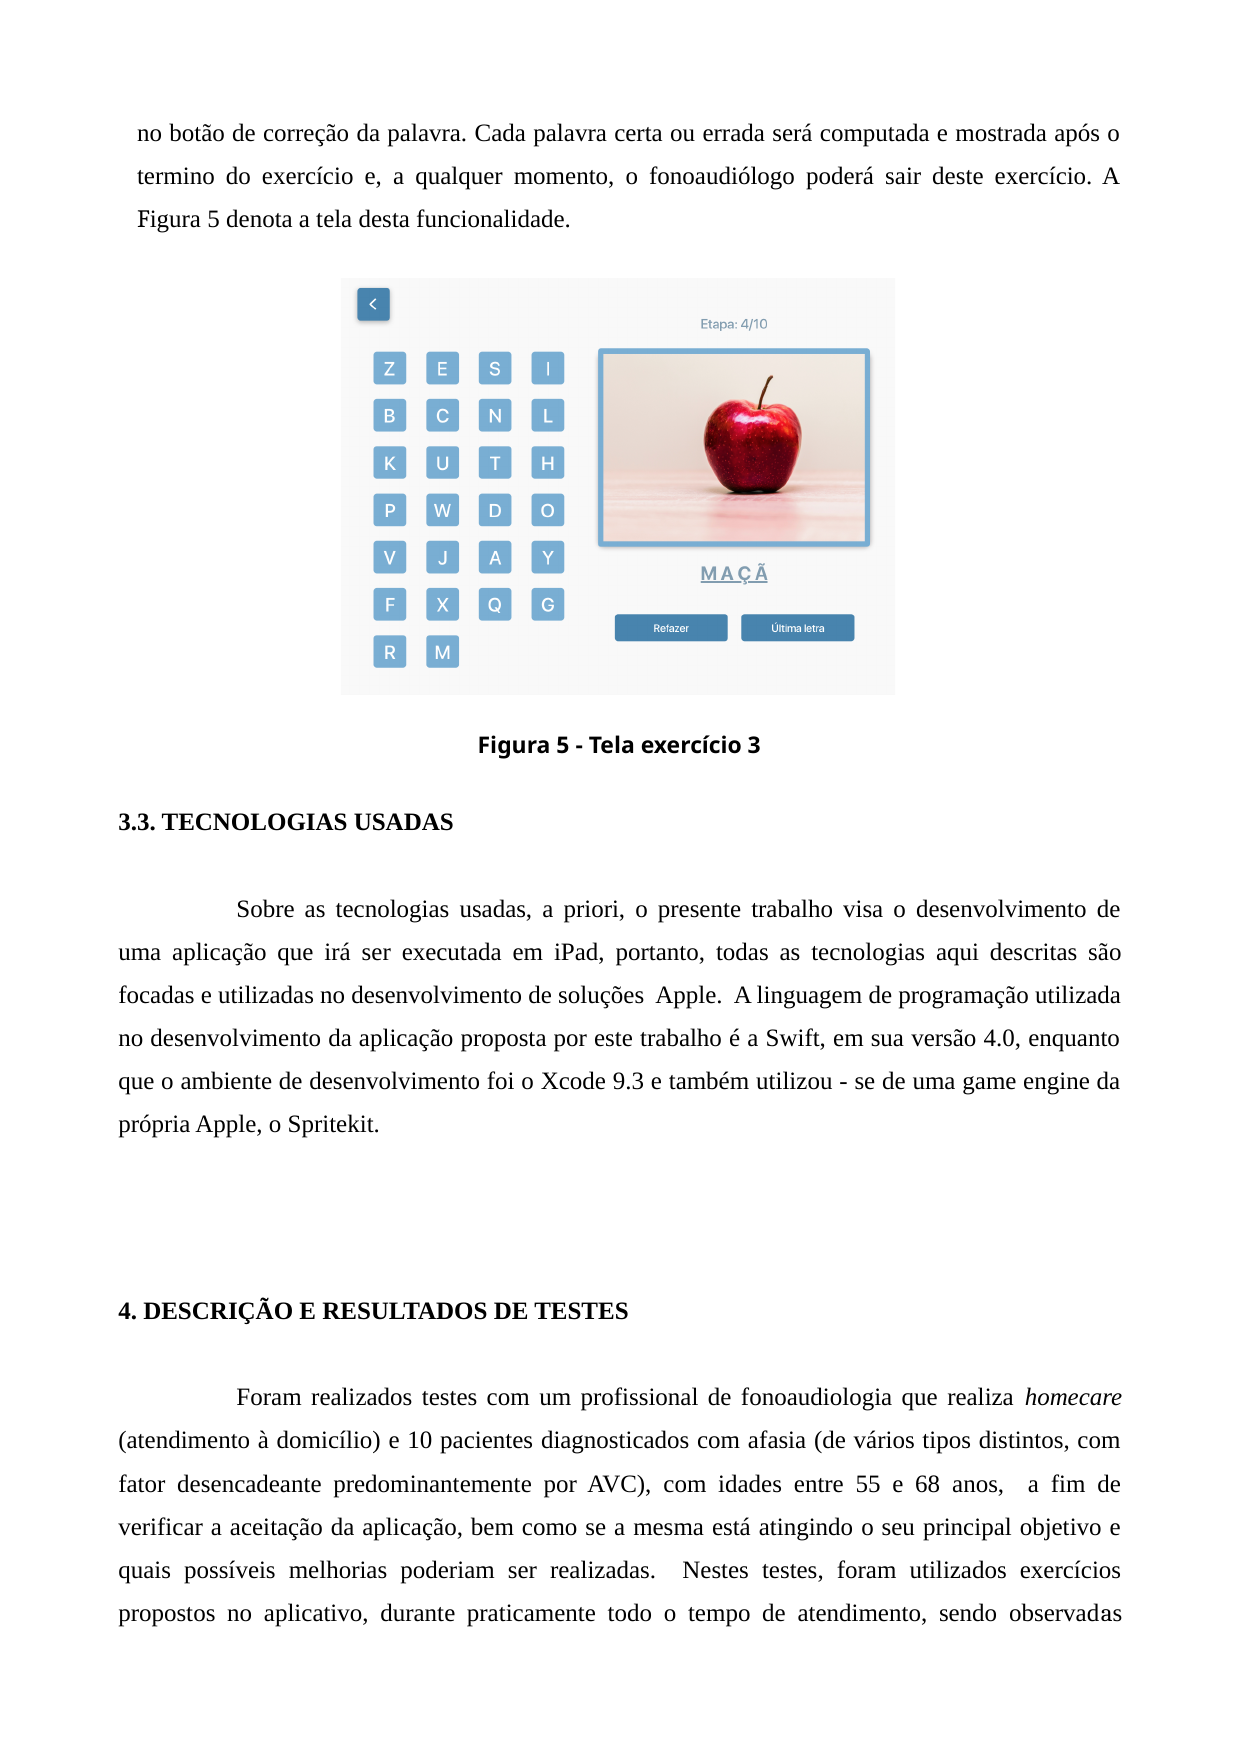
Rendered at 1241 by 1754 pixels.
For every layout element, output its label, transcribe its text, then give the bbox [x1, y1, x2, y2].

text Foram realizados testes com um profissional de fonoaudiologia que realiza homecare (atendimento à domicílio) e 10 pacientes diagnosticados com afasia (de vários tipos distintos, com fator desencadeante predominantemente por AVC), com idades entre 55 e 68 anos, a fim de verificar a aceitação da aplicação, bem como se a mesma está atingindo o seu principal objetivo e quais possíveis melhorias poderiam ser realizadas. Nestes testes, foram utilizados exercícios propostos no aplicativo, durante praticamente todo o tempo de atendimento, sendo observadas [118, 1382, 1122, 1628]
list Executar Exercício 3: Esta funcionalidade remete à execução de um exercício em que será mostrada uma figura qualquer e um conjunto de letras (alfabeto), sendo que o paciente deverá escrever o nome da figura usando este conjunto de letras. Caso o paciente erre a última letra durante a escrita, o mesmo poderá apagá-la simplesmente clicando no botão de remoção da última letra. Caso o paciente erre mais de uma letra da palavra e queira repetir a escrita da mesma, o mesmo poderá ser feito bastante clicar no botão de correção da palavra. Cada palavra certa ou errada será computada e mostrada após o termino do exercício e, a qualquer momento, o fonoaudiólogo poderá sair deste exercício. A Figura 5 denota a tela desta funcionalidade. [118, 118, 1122, 234]
text 4. DESCRIÇÃO E RESULTADOS DE TESTES [118, 1296, 1122, 1325]
text Sobre as tecnologias usadas, a priori, o presente trabalho visa o desenvolvimento de uma aplicação que irá ser executada em iPad, portanto, todas as tecnologias aqui descritas são focadas e utilizadas no desenvolvimento de soluções Apple. A linguagem de programação utilizada no desenvolvimento da aplicação proposta por este trabalho é a Swift, em sua versão 4.0, enquanto que o ambiente de desenvolvimento foi o Xcode 9.3 e também utilizou - se de uma game engine da própria Apple, o Spritekit. [118, 894, 1122, 1138]
picture [340, 278, 896, 695]
text 3.3. TECNOLOGIAS USADAS [118, 721, 1122, 836]
